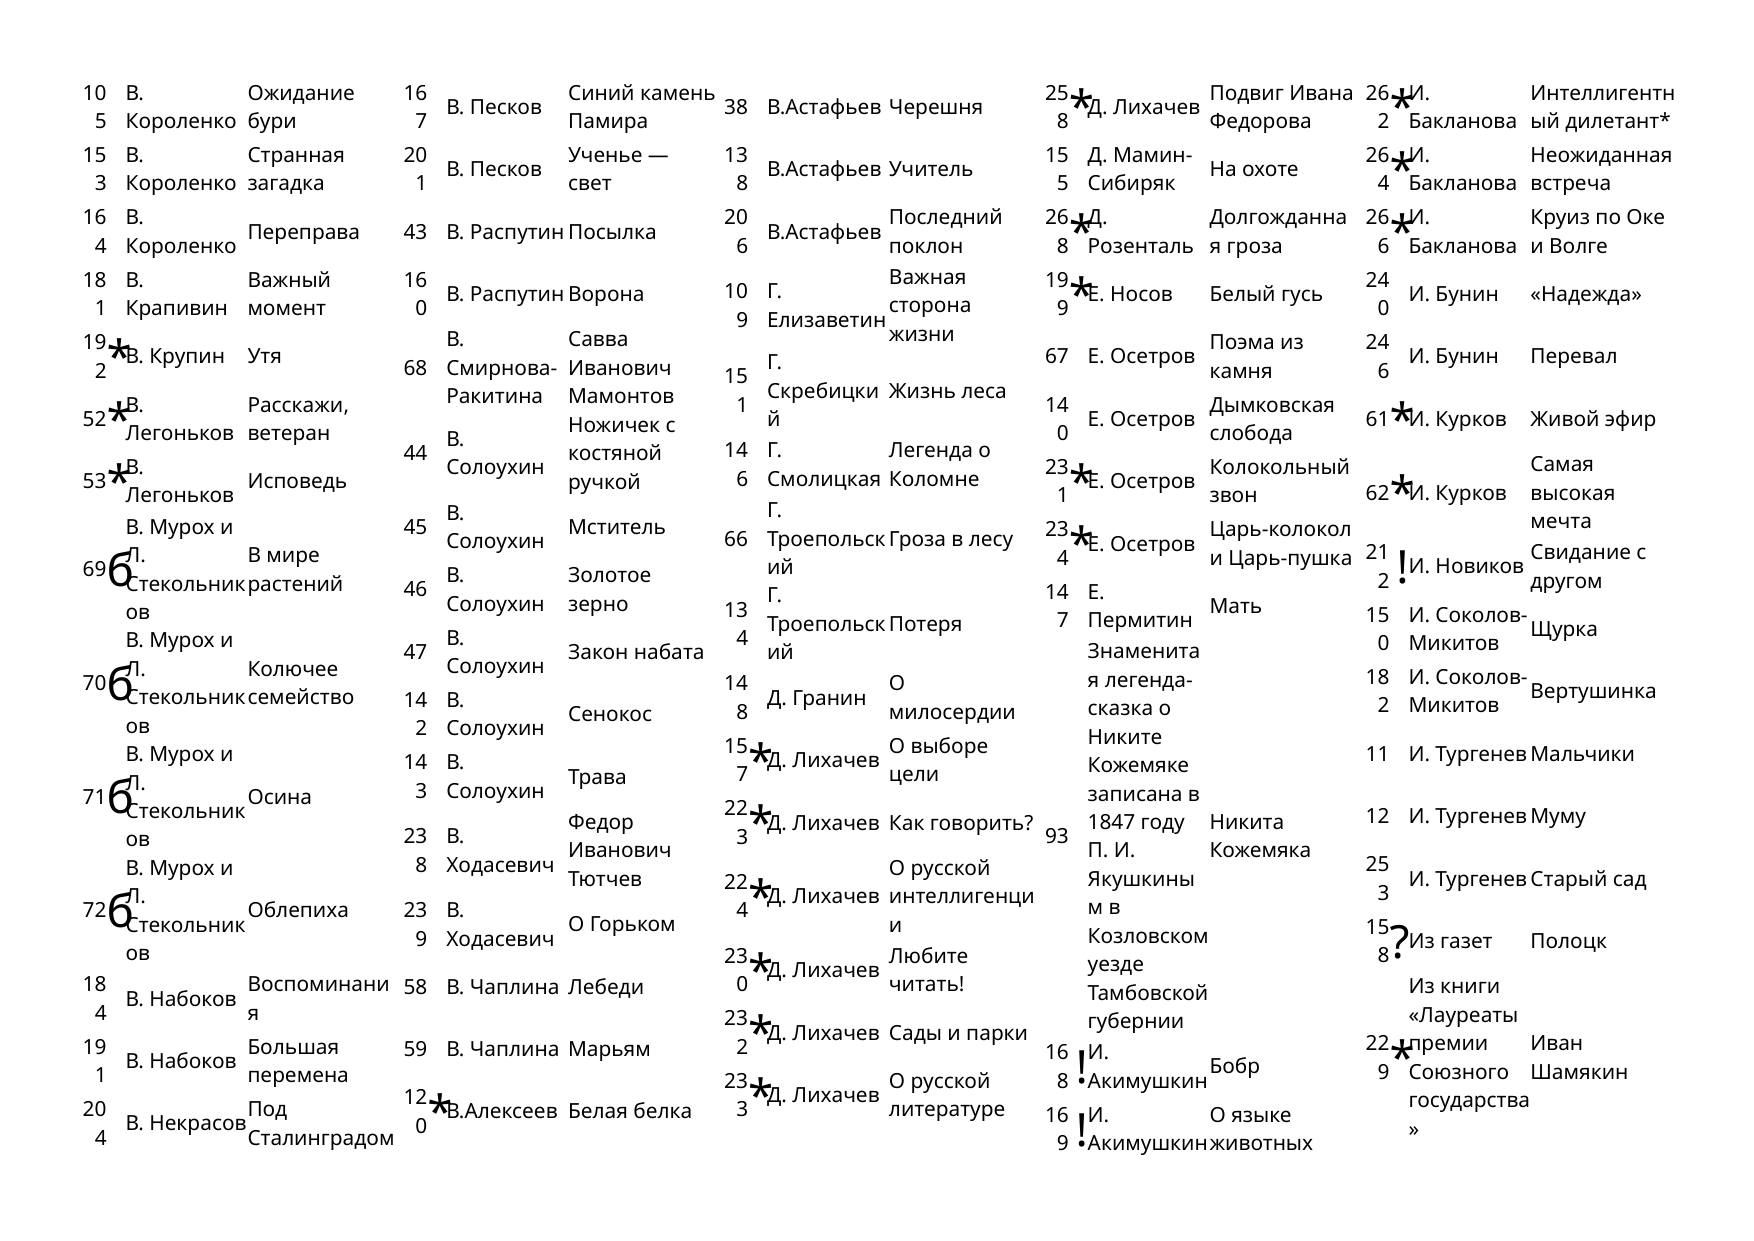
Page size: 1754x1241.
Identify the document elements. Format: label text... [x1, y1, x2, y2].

table_cell Свидание с другом [1530, 535, 1679, 597]
table_cell Д. Лихачев [767, 1063, 889, 1126]
table_cell В. Крапивин [125, 262, 247, 324]
table_cell В. Распутин [446, 262, 568, 324]
table_cell Муму [1530, 784, 1679, 847]
table_cell В. Чаплина [446, 955, 568, 1017]
table_cell Д. Лихачев [767, 728, 889, 791]
table_cell [427, 200, 446, 262]
table_cell 153 [75, 138, 106, 200]
table_cell Перевал [1530, 325, 1679, 387]
table_cell 59 [396, 1017, 427, 1080]
table_cell В. Набоков [125, 1029, 247, 1092]
table_cell И. Бунин [1408, 325, 1530, 387]
table_cell * [1069, 512, 1087, 574]
table_cell [427, 955, 446, 1017]
table_cell Дымковская слобода [1209, 387, 1358, 449]
table_cell * [748, 938, 767, 1001]
table_cell * [106, 387, 125, 449]
table_cell [427, 262, 446, 324]
table_cell 206 [716, 200, 748, 262]
table_cell Потеря [889, 581, 1037, 666]
table_cell В. Солоухин [446, 410, 568, 495]
table_cell 134 [716, 581, 748, 666]
table_cell Щурка [1530, 597, 1679, 659]
table_cell [427, 75, 446, 137]
table_cell Как говорить? [889, 791, 1037, 853]
table_cell Мститель [568, 495, 716, 558]
table_cell Бобр [1209, 1035, 1358, 1097]
table_cell [106, 1029, 125, 1092]
table_cell * [106, 449, 125, 512]
table_cell 70 [75, 626, 106, 739]
table_cell Долгожданная гроза [1209, 200, 1358, 262]
table_cell [748, 581, 767, 666]
table_cell В. Некрасов [125, 1092, 247, 1154]
table_cell 150 [1358, 597, 1389, 659]
table_cell Ожидание бури [247, 75, 396, 137]
table_cell * [748, 791, 767, 853]
table_cell Старый сад [1530, 847, 1679, 909]
table_cell Г. Троепольский [767, 581, 889, 666]
table_cell В. Короленко [125, 200, 247, 262]
table_cell В. Чаплина [446, 1017, 568, 1080]
table_cell Савва Иванович Мамонтов [568, 325, 716, 410]
table_cell Живой эфир [1530, 387, 1679, 449]
table_cell [1069, 325, 1087, 387]
table_cell [106, 75, 125, 137]
table_cell * [1389, 449, 1408, 535]
table_cell Полоцк [1530, 909, 1679, 971]
table_cell В. Песков [446, 138, 568, 200]
table_cell 109 [716, 262, 748, 347]
table_cell Трава [568, 745, 716, 807]
table_cell * [748, 1063, 767, 1126]
table_cell Круиз по Оке и Волге [1530, 200, 1679, 262]
table_cell * [1389, 75, 1408, 137]
table_cell * [1389, 971, 1408, 1142]
table_cell Мать [1209, 574, 1358, 637]
table_cell [427, 620, 446, 682]
table_cell Самая высокая мечта [1530, 449, 1679, 535]
table_cell ! [1069, 1097, 1087, 1159]
table_cell * [748, 728, 767, 791]
table_cell 158 [1358, 909, 1389, 971]
table_cell 192 [75, 325, 106, 387]
table_cell [1389, 784, 1408, 847]
table_cell 11 [1358, 722, 1389, 784]
table_cell Федор Иванович Тютчев [568, 807, 716, 892]
table_cell В.Астафьев [767, 75, 889, 137]
table_cell Колокольный звон [1209, 449, 1358, 512]
table_cell 268 [1037, 200, 1068, 262]
table_cell 53 [75, 449, 106, 512]
table_cell 204 [75, 1092, 106, 1154]
table_cell Сенокос [568, 683, 716, 745]
table_cell [427, 495, 446, 558]
table_cell * [1069, 449, 1087, 512]
table_cell Марьям [568, 1017, 716, 1080]
table_cell 266 [1358, 200, 1389, 262]
table_cell 148 [716, 666, 748, 728]
table_cell 238 [396, 807, 427, 892]
table_cell Д. Розенталь [1088, 200, 1209, 262]
table_cell В. Мурох и Л. Стекольников [125, 739, 247, 853]
table_cell 69 [75, 512, 106, 626]
table_cell В. Короленко [125, 75, 247, 137]
table_cell И. Курков [1408, 449, 1530, 535]
table_cell И. Бакланова [1408, 200, 1530, 262]
table_cell Д. Лихачев [767, 938, 889, 1001]
table_cell 167 [396, 75, 427, 137]
table_cell Д. Лихачев [767, 1001, 889, 1063]
table_cell 181 [75, 262, 106, 324]
table_cell 168 [1037, 1035, 1068, 1097]
table_cell [106, 262, 125, 324]
table_cell Жизнь леса [889, 348, 1037, 433]
table_cell В. Солоухин [446, 683, 568, 745]
table_cell Синий камень Памира [568, 75, 716, 137]
table_cell * [106, 325, 125, 387]
table_cell [106, 967, 125, 1029]
table_cell Е. Пермитин [1088, 574, 1209, 637]
table_cell Облепиха [247, 853, 396, 967]
table_cell 58 [396, 955, 427, 1017]
table_cell «Надежда» [1530, 262, 1679, 324]
table_cell * [427, 1080, 446, 1142]
table_cell Сады и парки [889, 1001, 1037, 1063]
table_cell Закон набата [568, 620, 716, 682]
table_cell 191 [75, 1029, 106, 1092]
table_cell Гроза в лесу [889, 495, 1037, 581]
table_cell 232 [716, 1001, 748, 1063]
table_cell [1389, 262, 1408, 324]
table_cell О милосердии [889, 666, 1037, 728]
table_cell Последний поклон [889, 200, 1037, 262]
table_cell Г. Елизаветин [767, 262, 889, 347]
table_cell 239 [396, 893, 427, 955]
table_cell [748, 75, 767, 137]
table_cell И. Курков [1408, 387, 1530, 449]
table_cell [748, 433, 767, 495]
table_cell 182 [1358, 660, 1389, 722]
table_cell [748, 348, 767, 433]
table_cell [1069, 574, 1087, 637]
table_cell В. Легоньков [125, 387, 247, 449]
table_cell Иван Шамякин [1530, 971, 1679, 1142]
table_cell Странная загадка [247, 138, 396, 200]
table_cell * [1069, 200, 1087, 262]
table_cell Утя [247, 325, 396, 387]
table_cell [1069, 637, 1087, 1035]
table_cell О выборе цели [889, 728, 1037, 791]
table_cell В. Мурох и Л. Стекольников [125, 512, 247, 626]
table_cell Мальчики [1530, 722, 1679, 784]
table_cell * [748, 853, 767, 938]
table_cell И. Соколов-Микитов [1408, 597, 1530, 659]
table_cell Белый гусь [1209, 262, 1358, 324]
table_cell 253 [1358, 847, 1389, 909]
table_cell В. Крупин [125, 325, 247, 387]
table_cell 157 [716, 728, 748, 791]
table_cell В. Мурох и Л. Стекольников [125, 853, 247, 967]
table_cell 46 [396, 558, 427, 620]
table_cell 201 [396, 138, 427, 200]
table_cell [427, 745, 446, 807]
table_cell И. Тургенев [1408, 847, 1530, 909]
table_cell Е. Носов [1088, 262, 1209, 324]
table_cell 72 [75, 853, 106, 967]
table_cell 140 [1037, 387, 1068, 449]
table_cell 66 [716, 495, 748, 581]
table_cell Д. Лихачев [767, 791, 889, 853]
table_cell 105 [75, 75, 106, 137]
table_cell 164 [75, 200, 106, 262]
table_cell Знаменитая легенда-сказка о Никите Кожемяке записана в 1847 году П. И. Якушкиным в Козловском уезде Тамбовской губернии [1088, 637, 1209, 1035]
table_cell Ученье — свет [568, 138, 716, 200]
table_cell [748, 262, 767, 347]
table_cell Переправа [247, 200, 396, 262]
table_cell 233 [716, 1063, 748, 1126]
table_cell 262 [1358, 75, 1389, 137]
table_cell [427, 558, 446, 620]
table_cell [748, 138, 767, 200]
table_cell [427, 325, 446, 410]
table_cell О русской интеллигенции [889, 853, 1037, 938]
table_cell Большая перемена [247, 1029, 396, 1092]
table_cell Д. Лихачев [1088, 75, 1209, 137]
table_cell О Горьком [568, 893, 716, 955]
table_cell 62 [1358, 449, 1389, 535]
table_cell В. Смирнова-Ракитина [446, 325, 568, 410]
table_cell В. Солоухин [446, 745, 568, 807]
table_cell В.Астафьев [767, 138, 889, 200]
table_cell В. Ходасевич [446, 807, 568, 892]
table_cell [748, 200, 767, 262]
table_cell 67 [1037, 325, 1068, 387]
table_cell В. Короленко [125, 138, 247, 200]
table_cell 151 [716, 348, 748, 433]
table_cell Осина [247, 739, 396, 853]
table_cell б [106, 626, 125, 739]
table_cell Золотое зерно [568, 558, 716, 620]
table_cell 264 [1358, 138, 1389, 200]
table_cell Поэма из камня [1209, 325, 1358, 387]
table_cell [1389, 722, 1408, 784]
table_cell [427, 138, 446, 200]
table_cell И. Бакланова [1408, 75, 1530, 137]
table_cell Е. Осетров [1088, 512, 1209, 574]
table_cell Под Сталинградом [247, 1092, 396, 1154]
table_cell ! [1389, 535, 1408, 597]
table_cell В. Распутин [446, 200, 568, 262]
table_cell 160 [396, 262, 427, 324]
table_cell И. Тургенев [1408, 722, 1530, 784]
table_cell [106, 138, 125, 200]
table_cell * [1069, 75, 1087, 137]
table_cell [427, 893, 446, 955]
table_cell [1389, 325, 1408, 387]
table_cell В. Легоньков [125, 449, 247, 512]
table_cell Д. Мамин-Сибиряк [1088, 138, 1209, 200]
table_cell Ножичек с костяной ручкой [568, 410, 716, 495]
table_cell 234 [1037, 512, 1068, 574]
table_cell Воспоминания [247, 967, 396, 1029]
table_cell * [1389, 200, 1408, 262]
table_cell В. Ходасевич [446, 893, 568, 955]
table_cell 199 [1037, 262, 1068, 324]
table_cell Г. Скребицкий [767, 348, 889, 433]
table_cell Г. Троепольский [767, 495, 889, 581]
table_cell Е. Осетров [1088, 387, 1209, 449]
table_cell [748, 666, 767, 728]
table_cell 230 [716, 938, 748, 1001]
table_cell [106, 200, 125, 262]
table_cell Белая белка [568, 1080, 716, 1142]
table_cell Ворона [568, 262, 716, 324]
table_cell И. Соколов-Микитов [1408, 660, 1530, 722]
table_cell О русской литературе [889, 1063, 1037, 1126]
table_cell [1069, 138, 1087, 200]
table_cell 240 [1358, 262, 1389, 324]
table_cell б [106, 853, 125, 967]
table_cell [427, 410, 446, 495]
table_cell Д. Лихачев [767, 853, 889, 938]
table_cell В. Мурох и Л. Стекольников [125, 626, 247, 739]
table_cell 120 [396, 1080, 427, 1142]
table_cell Е. Осетров [1088, 325, 1209, 387]
table_cell [748, 495, 767, 581]
table_cell 231 [1037, 449, 1068, 512]
table_cell Колючее семейство [247, 626, 396, 739]
table_cell * [1389, 138, 1408, 200]
table_cell Посылка [568, 200, 716, 262]
table_cell Важная сторона жизни [889, 262, 1037, 347]
table_cell И. Бакланова [1408, 138, 1530, 200]
table_cell И. Акимушкин [1088, 1097, 1209, 1159]
table_cell В. Солоухин [446, 495, 568, 558]
table_cell 47 [396, 620, 427, 682]
table_cell В мире растений [247, 512, 396, 626]
table_cell 155 [1037, 138, 1068, 200]
table_cell 43 [396, 200, 427, 262]
table_cell 38 [716, 75, 748, 137]
table_cell И. Тургенев [1408, 784, 1530, 847]
table_cell Вертушинка [1530, 660, 1679, 722]
table_cell 223 [716, 791, 748, 853]
table_cell Учитель [889, 138, 1037, 200]
table_cell ? [1389, 909, 1408, 971]
table_cell 142 [396, 683, 427, 745]
table_cell Лебеди [568, 955, 716, 1017]
table_cell Никита Кожемяка [1209, 637, 1358, 1035]
table_cell ! [1069, 1035, 1087, 1097]
table_cell Расскажи, ветеран [247, 387, 396, 449]
table_cell [1389, 847, 1408, 909]
table_cell В.Астафьев [767, 200, 889, 262]
table_cell В. Солоухин [446, 558, 568, 620]
table_cell О языке животных [1209, 1097, 1358, 1159]
table_cell 229 [1358, 971, 1389, 1142]
table_cell 93 [1037, 637, 1068, 1035]
table_cell Исповедь [247, 449, 396, 512]
table_cell Неожиданная встреча [1530, 138, 1679, 200]
table_cell 138 [716, 138, 748, 200]
table_cell Из газет [1408, 909, 1530, 971]
table_cell 45 [396, 495, 427, 558]
table_cell * [1389, 387, 1408, 449]
table_cell Е. Осетров [1088, 449, 1209, 512]
table_cell Легенда о Коломне [889, 433, 1037, 495]
table_cell [427, 807, 446, 892]
table_cell 246 [1358, 325, 1389, 387]
table_cell [106, 1092, 125, 1154]
table_cell Из книги «Лауреаты премии Союзного государства» [1408, 971, 1530, 1142]
table_cell 224 [716, 853, 748, 938]
table_cell И. Акимушкин [1088, 1035, 1209, 1097]
table_cell б [106, 739, 125, 853]
table_cell Черешня [889, 75, 1037, 137]
table_cell [427, 1017, 446, 1080]
table_cell На охоте [1209, 138, 1358, 200]
table_cell 169 [1037, 1097, 1068, 1159]
table_cell 61 [1358, 387, 1389, 449]
table_cell * [1069, 262, 1087, 324]
table_cell 146 [716, 433, 748, 495]
table_cell Царь-колокол и Царь-пушка [1209, 512, 1358, 574]
table_cell 12 [1358, 784, 1389, 847]
table_cell И. Новиков [1408, 535, 1530, 597]
table_cell 258 [1037, 75, 1068, 137]
table_cell Д. Гранин [767, 666, 889, 728]
table_cell И. Бунин [1408, 262, 1530, 324]
table_cell [1389, 660, 1408, 722]
table_cell Подвиг Ивана Федорова [1209, 75, 1358, 137]
table_cell * [748, 1001, 767, 1063]
table_cell 147 [1037, 574, 1068, 637]
table_cell В. Песков [446, 75, 568, 137]
table_cell В.Алексеев [446, 1080, 568, 1142]
table_cell Любите читать! [889, 938, 1037, 1001]
table_cell Г. Смолицкая [767, 433, 889, 495]
table_cell [1069, 387, 1087, 449]
table_cell 44 [396, 410, 427, 495]
table_cell Интеллигентный дилетант* [1530, 75, 1679, 137]
table_cell 71 [75, 739, 106, 853]
table_cell 212 [1358, 535, 1389, 597]
table_cell В. Набоков [125, 967, 247, 1029]
table_cell 184 [75, 967, 106, 1029]
table_cell [427, 683, 446, 745]
table_cell 68 [396, 325, 427, 410]
table_cell 52 [75, 387, 106, 449]
table_cell Важный момент [247, 262, 396, 324]
table_cell 143 [396, 745, 427, 807]
table_cell В. Солоухин [446, 620, 568, 682]
table_cell б [106, 512, 125, 626]
table_cell [1389, 597, 1408, 659]
